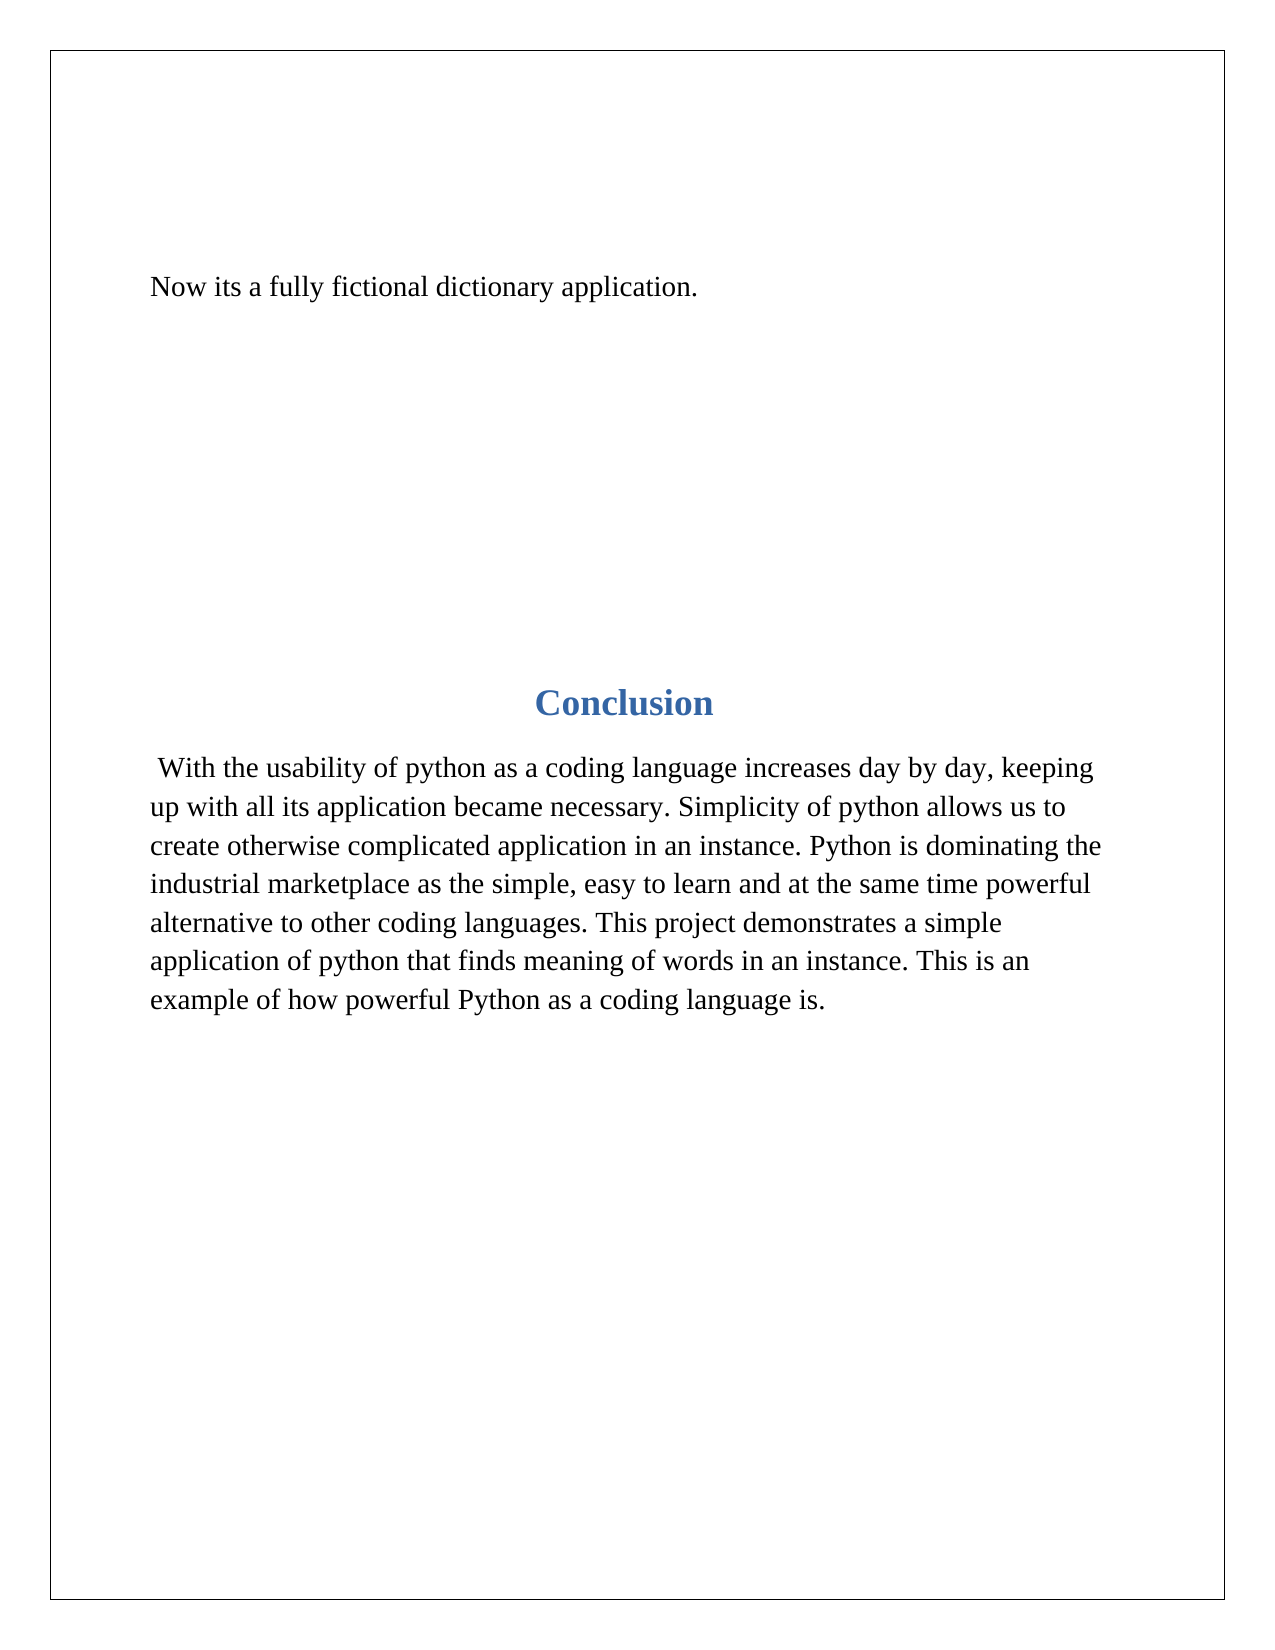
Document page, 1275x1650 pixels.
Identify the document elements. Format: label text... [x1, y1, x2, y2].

text Now its a fully fictional dictionary application. [150, 269, 1125, 302]
text Conclusion [150, 680, 1125, 723]
text With the usability of python as a coding language increases day by day, keeping up with all its application became necessary. Simplicity of python allows us to create otherwise complicated application in an instance. Python is dominating the industrial marketplace as the simple, easy to learn and at the same time powerful alternative to other coding languages. This project demonstrates a simple application of python that finds meaning of words in an instance. This is an example of how powerful Python as a coding language is. [150, 751, 1125, 1015]
